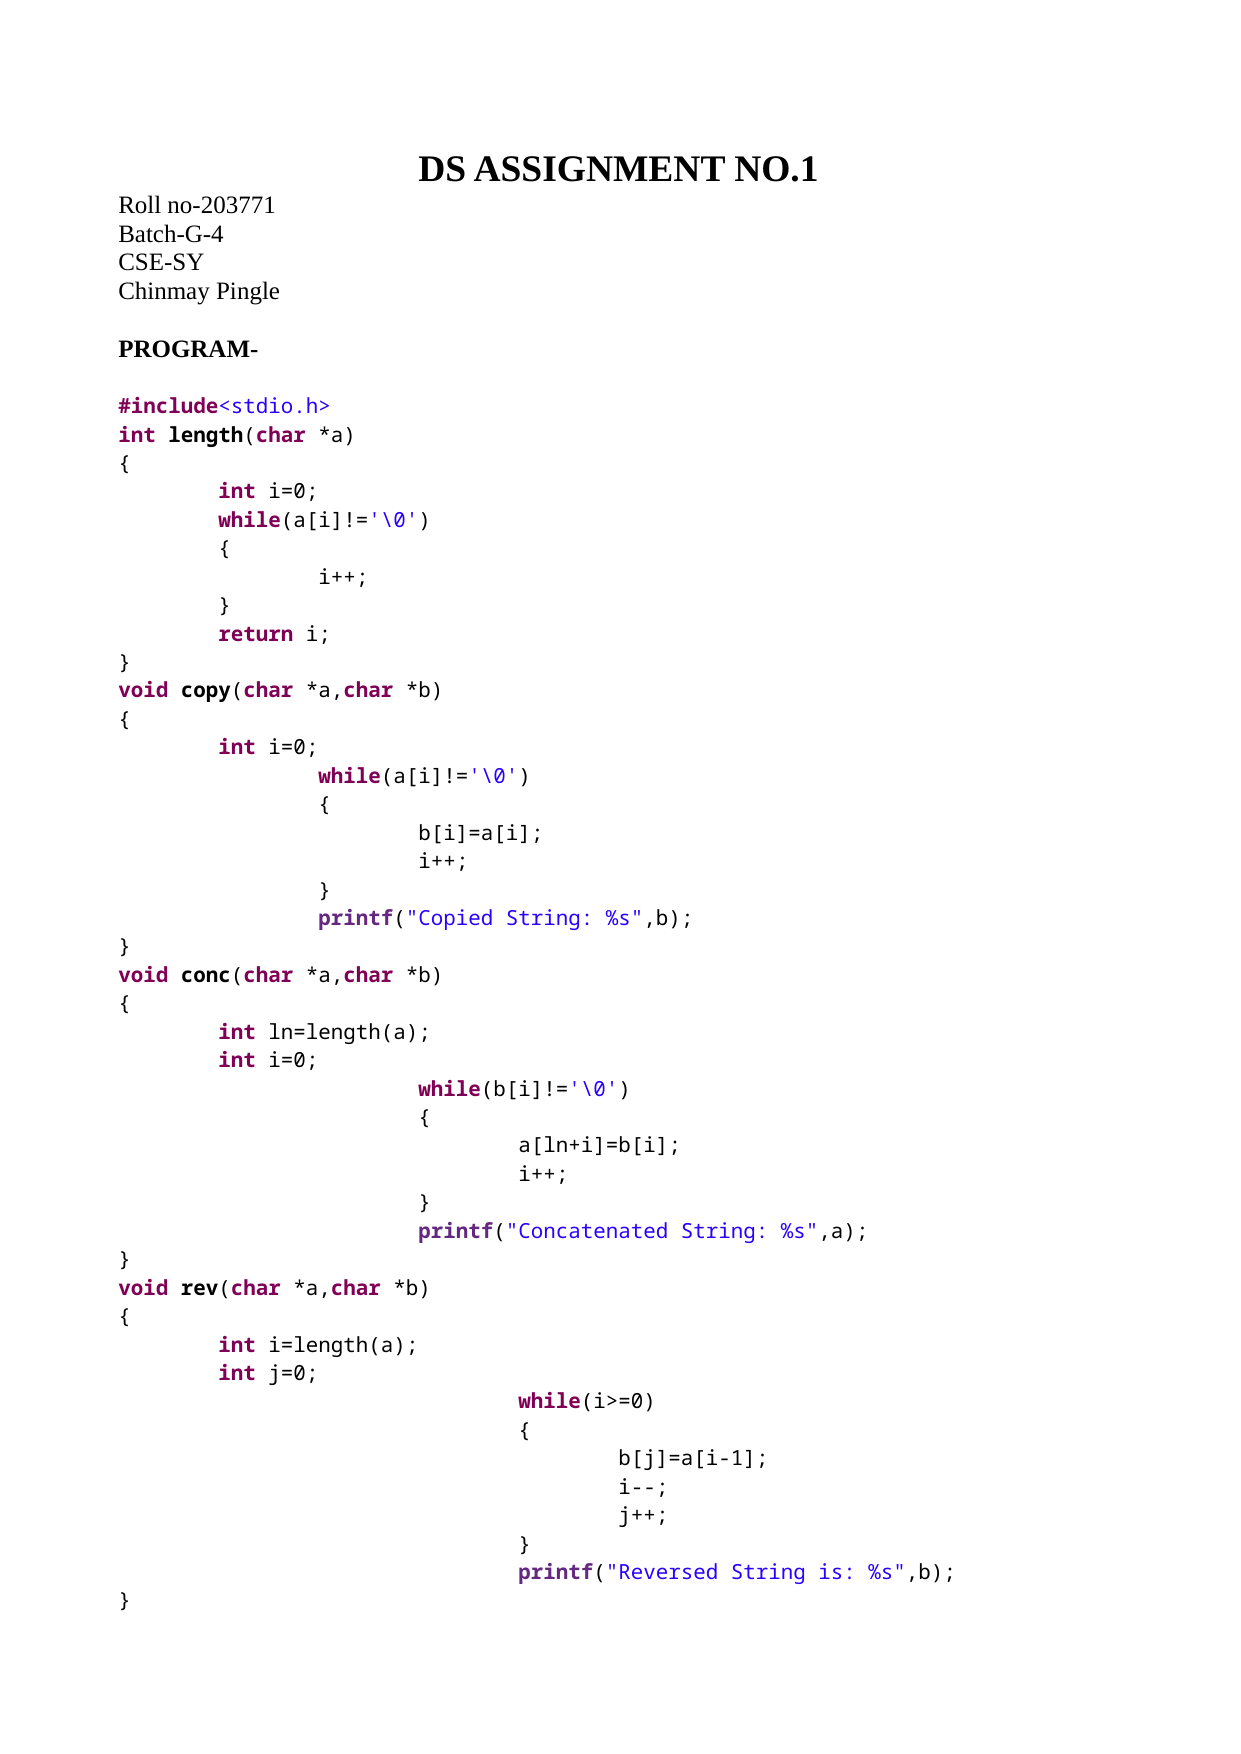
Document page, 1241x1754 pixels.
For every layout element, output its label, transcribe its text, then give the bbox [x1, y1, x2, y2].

text { [118, 1102, 1122, 1131]
text } [118, 875, 1122, 903]
text b[j]=a[i-1]; [118, 1443, 1122, 1472]
text } [118, 932, 1122, 960]
text printf("Copied String: %s",b); [118, 903, 1122, 932]
text while(b[i]!='\0') [118, 1074, 1122, 1102]
text j++; [118, 1500, 1122, 1529]
text return i; [118, 619, 1122, 647]
text int ln=length(a); [118, 1017, 1122, 1045]
text int i=0; [118, 732, 1122, 761]
text Chinmay Pingle [118, 276, 1122, 305]
text } [118, 647, 1122, 676]
text while(a[i]!='\0') [118, 761, 1122, 789]
text } [118, 1187, 1122, 1216]
text PROGRAM- [118, 334, 1122, 362]
text } [118, 1244, 1122, 1273]
text printf("Reversed String is: %s",b); [118, 1557, 1122, 1586]
text Batch-G-4 [118, 219, 1122, 247]
text printf("Concatenated String: %s",a); [118, 1216, 1122, 1244]
text } [118, 1529, 1122, 1557]
text int j=0; [118, 1358, 1122, 1387]
text i++; [118, 562, 1122, 590]
text a[ln+i]=b[i]; [118, 1131, 1122, 1159]
text { [118, 704, 1122, 732]
text void conc(char *a,char *b) [118, 960, 1122, 988]
text #include<stdio.h> [118, 391, 1122, 420]
text int i=0; [118, 477, 1122, 505]
text { [118, 448, 1122, 477]
text int length(char *a) [118, 420, 1122, 448]
text { [118, 988, 1122, 1017]
text { [118, 789, 1122, 818]
text void rev(char *a,char *b) [118, 1273, 1122, 1301]
text void copy(char *a,char *b) [118, 676, 1122, 704]
text DS ASSIGNMENT NO.1 [118, 147, 1122, 190]
text { [118, 1301, 1122, 1330]
text while(i>=0) [118, 1387, 1122, 1415]
text b[i]=a[i]; [118, 818, 1122, 846]
text i++; [118, 1159, 1122, 1187]
text { [118, 1415, 1122, 1443]
text while(a[i]!='\0') [118, 505, 1122, 533]
text int i=length(a); [118, 1330, 1122, 1358]
text } [118, 1586, 1122, 1614]
text CSE-SY [118, 247, 1122, 276]
text } [118, 590, 1122, 619]
text i--; [118, 1472, 1122, 1500]
text Roll no-203771 [118, 190, 1122, 219]
text i++; [118, 846, 1122, 875]
text { [118, 533, 1122, 562]
text int i=0; [118, 1045, 1122, 1074]
